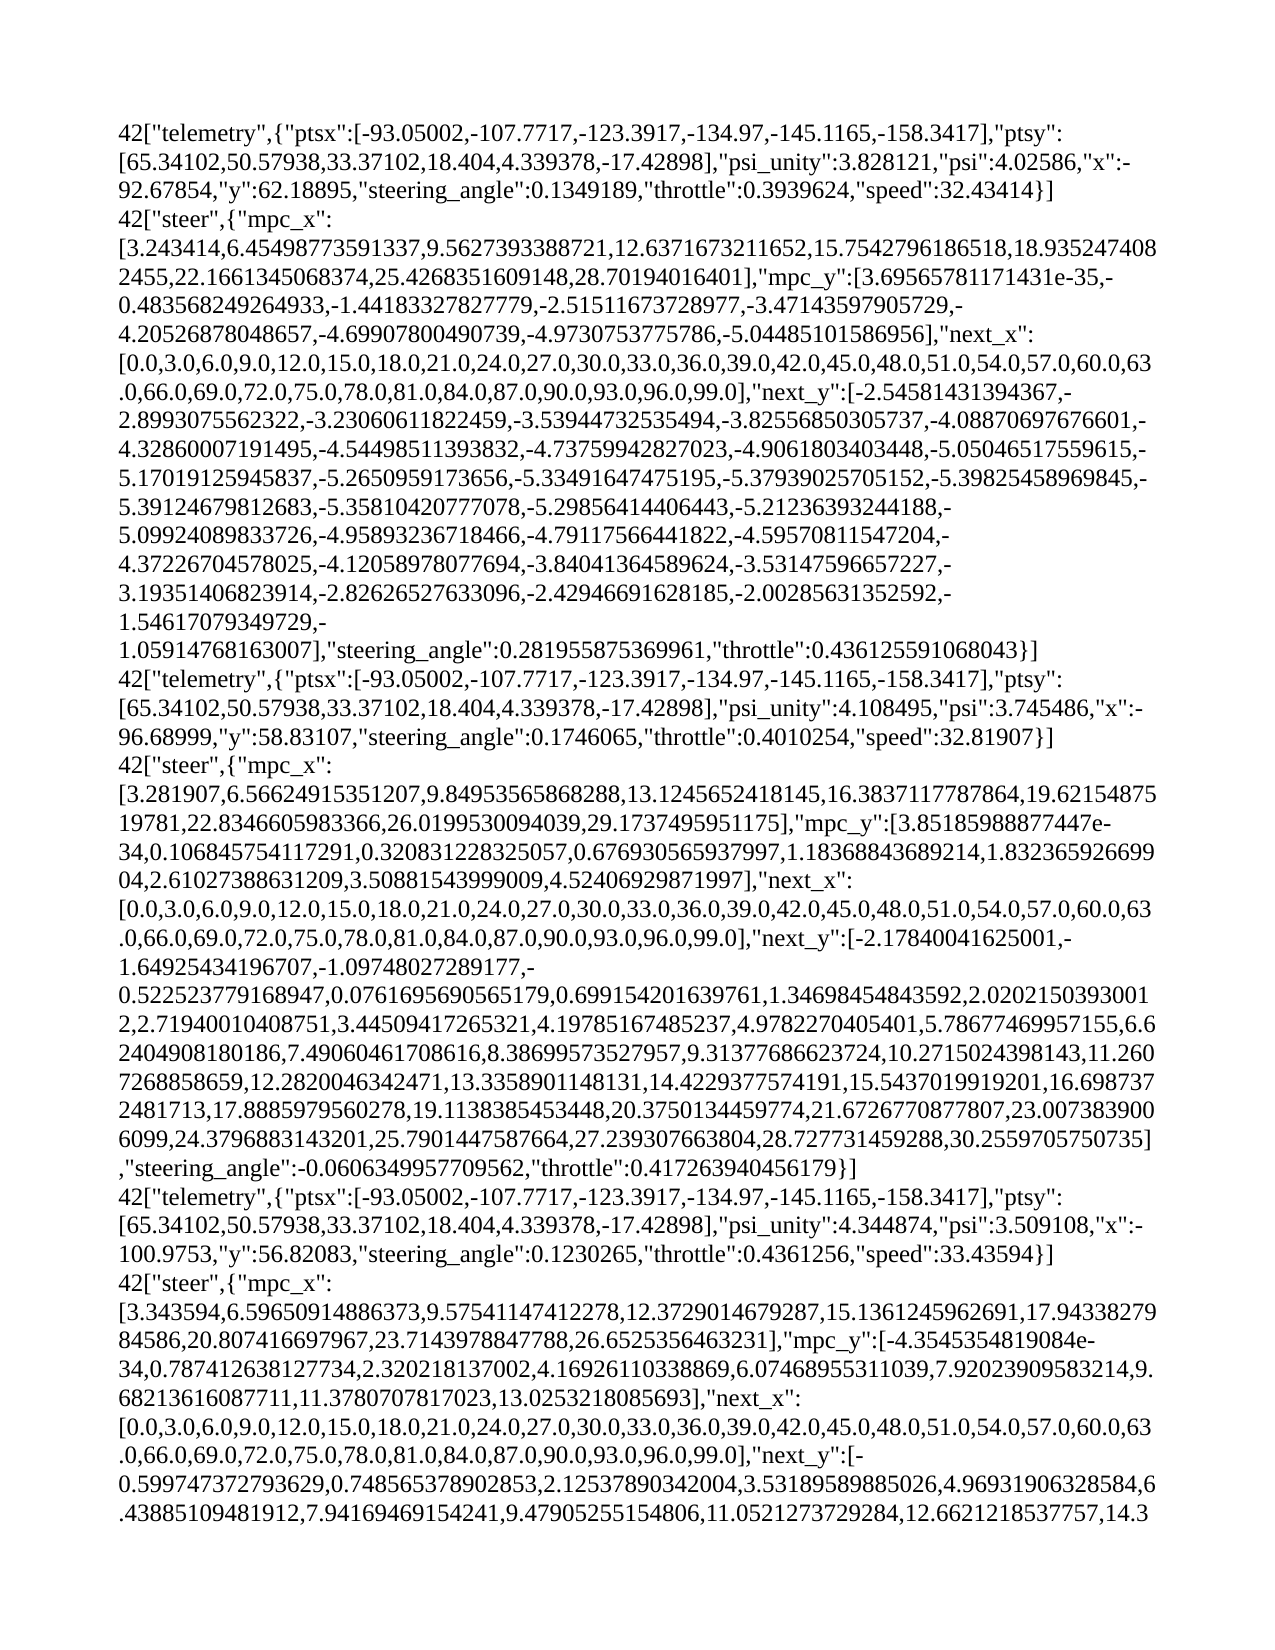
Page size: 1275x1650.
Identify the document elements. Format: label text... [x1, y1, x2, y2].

text 42["telemetry",{"ptsx":[-93.05002,-107.7717,-123.3917,-134.97,-145.1165,-158.3417],"ptsy":[65.34102,50.57938,33.37102,18.404,4.339378,-17.42898],"psi_unity":3.828121,"psi":4.02586,"x":-92.67854,"y":62.18895,"steering_angle":0.1349189,"throttle":0.3939624,"speed":32.43414}] [118, 118, 1157, 204]
text 42["steer",{"mpc_x":[3.281907,6.56624915351207,9.84953565868288,13.1245652418145,16.3837117787864,19.6215487519781,22.8346605983366,26.0199530094039,29.1737495951175],"mpc_y":[3.85185988877447e-34,0.106845754117291,0.320831228325057,0.676930565937997,1.18368843689214,1.83236592669904,2.61027388631209,3.50881543999009,4.52406929871997],"next_x":[0.0,3.0,6.0,9.0,12.0,15.0,18.0,21.0,24.0,27.0,30.0,33.0,36.0,39.0,42.0,45.0,48.0,51.0,54.0,57.0,60.0,63.0,66.0,69.0,72.0,75.0,78.0,81.0,84.0,87.0,90.0,93.0,96.0,99.0],"next_y":[-2.17840041625001,-1.64925434196707,-1.09748027289177,-0.522523779168947,0.0761695690565179,0.699154201639761,1.34698454843592,2.02021503930012,2.71940010408751,3.44509417265321,4.19785167485237,4.9782270405401,5.78677469957155,6.62404908180186,7.49060461708616,8.38699573527957,9.31377686623724,10.2715024398143,11.2607268858659,12.2820046342471,13.3358901148131,14.4229377574191,15.5437019919201,16.6987372481713,17.8885979560278,19.1138385453448,20.3750134459774,21.6726770877807,23.0073839006099,24.3796883143201,25.7901447587664,27.239307663804,28.727731459288,30.2559705750735],"steering_angle":-0.0606349957709562,"throttle":0.417263940456179}] [118, 751, 1157, 1182]
text 42["telemetry",{"ptsx":[-93.05002,-107.7717,-123.3917,-134.97,-145.1165,-158.3417],"ptsy":[65.34102,50.57938,33.37102,18.404,4.339378,-17.42898],"psi_unity":4.108495,"psi":3.745486,"x":-96.68999,"y":58.83107,"steering_angle":0.1746065,"throttle":0.4010254,"speed":32.81907}] [118, 664, 1157, 751]
text 42["telemetry",{"ptsx":[-93.05002,-107.7717,-123.3917,-134.97,-145.1165,-158.3417],"ptsy":[65.34102,50.57938,33.37102,18.404,4.339378,-17.42898],"psi_unity":4.344874,"psi":3.509108,"x":-100.9753,"y":56.82083,"steering_angle":0.1230265,"throttle":0.4361256,"speed":33.43594}] [118, 1182, 1157, 1268]
text 42["steer",{"mpc_x":[3.243414,6.45498773591337,9.5627393388721,12.6371673211652,15.7542796186518,18.9352474082455,22.1661345068374,25.4268351609148,28.70194016401],"mpc_y":[3.69565781171431e-35,-0.483568249264933,-1.44183327827779,-2.51511673728977,-3.47143597905729,-4.20526878048657,-4.69907800490739,-4.9730753775786,-5.04485101586956],"next_x":[0.0,3.0,6.0,9.0,12.0,15.0,18.0,21.0,24.0,27.0,30.0,33.0,36.0,39.0,42.0,45.0,48.0,51.0,54.0,57.0,60.0,63.0,66.0,69.0,72.0,75.0,78.0,81.0,84.0,87.0,90.0,93.0,96.0,99.0],"next_y":[-2.54581431394367,-2.8993075562322,-3.23060611822459,-3.53944732535494,-3.82556850305737,-4.08870697676601,-4.32860007191495,-4.54498511393832,-4.73759942827023,-4.9061803403448,-5.05046517559615,-5.17019125945837,-5.2650959173656,-5.33491647475195,-5.37939025705152,-5.39825458969845,-5.39124679812683,-5.35810420777078,-5.29856414406443,-5.21236393244188,-5.09924089833726,-4.95893236718466,-4.79117566441822,-4.59570811547204,-4.37226704578025,-4.12058978077694,-3.84041364589624,-3.53147596657227,-3.19351406823914,-2.82626527633096,-2.42946691628185,-2.00285631352592,-1.54617079349729,-1.05914768163007],"steering_angle":0.281955875369961,"throttle":0.436125591068043}] [118, 204, 1157, 664]
text 42["steer",{"mpc_x":[3.343594,6.59650914886373,9.57541147412278,12.3729014679287,15.1361245962691,17.9433827984586,20.807416697967,23.7143978847788,26.6525356463231],"mpc_y":[-4.3545354819084e-34,0.787412638127734,2.320218137002,4.16926110338869,6.07468955311039,7.92023909583214,9.68213616087711,11.3780707817023,13.0253218085693],"next_x":[0.0,3.0,6.0,9.0,12.0,15.0,18.0,21.0,24.0,27.0,30.0,33.0,36.0,39.0,42.0,45.0,48.0,51.0,54.0,57.0,60.0,63.0,66.0,69.0,72.0,75.0,78.0,81.0,84.0,87.0,90.0,93.0,96.0,99.0],"next_y":[-0.599747372793629,0.748565378902853,2.12537890342004,3.53189589885026,4.96931906328584,6.43885109481912,7.94169469154241,9.47905255154806,11.0521273729284,12.6621218537757,14.3 [118, 1268, 1157, 1527]
